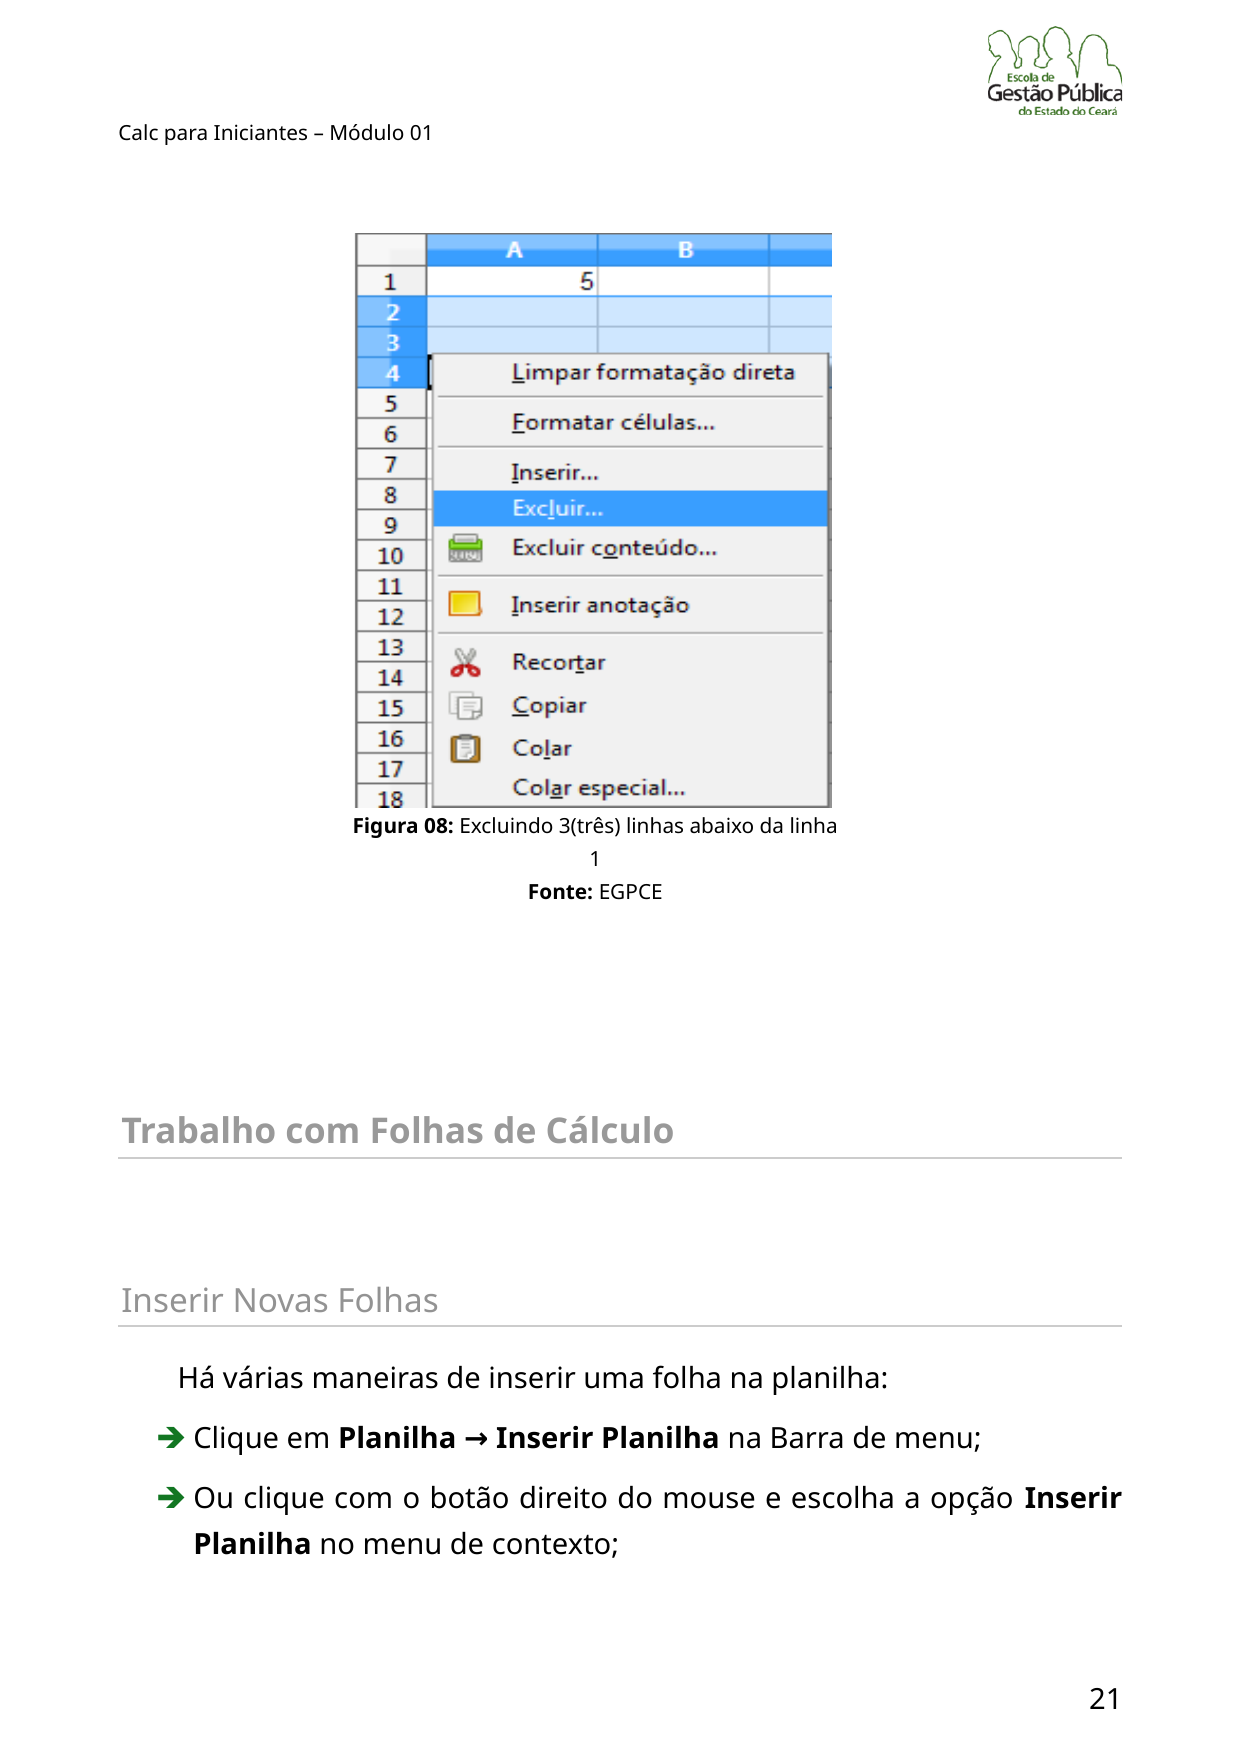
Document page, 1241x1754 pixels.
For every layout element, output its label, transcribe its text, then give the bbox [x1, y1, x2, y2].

picture [118, 26, 1123, 115]
text Há várias maneiras de inserir uma folha na planilha: [118, 1357, 1122, 1397]
text Figura 08: Excluindo 3(três) linhas abaixo da linha 1 Fonte: EGPCE [346, 230, 844, 905]
list Ou clique com o botão direito do mouse e escolha a opção Inserir Planilha no menu de contexto; [156, 1478, 1122, 1563]
picture [354, 233, 832, 808]
list Clique em Planilha → Inserir Planilha na Barra de menu; [156, 1418, 1122, 1457]
subtitle Trabalho com Folhas de Cálculo [118, 1103, 1122, 1157]
subtitle Inserir Novas Folhas [118, 1274, 1122, 1325]
